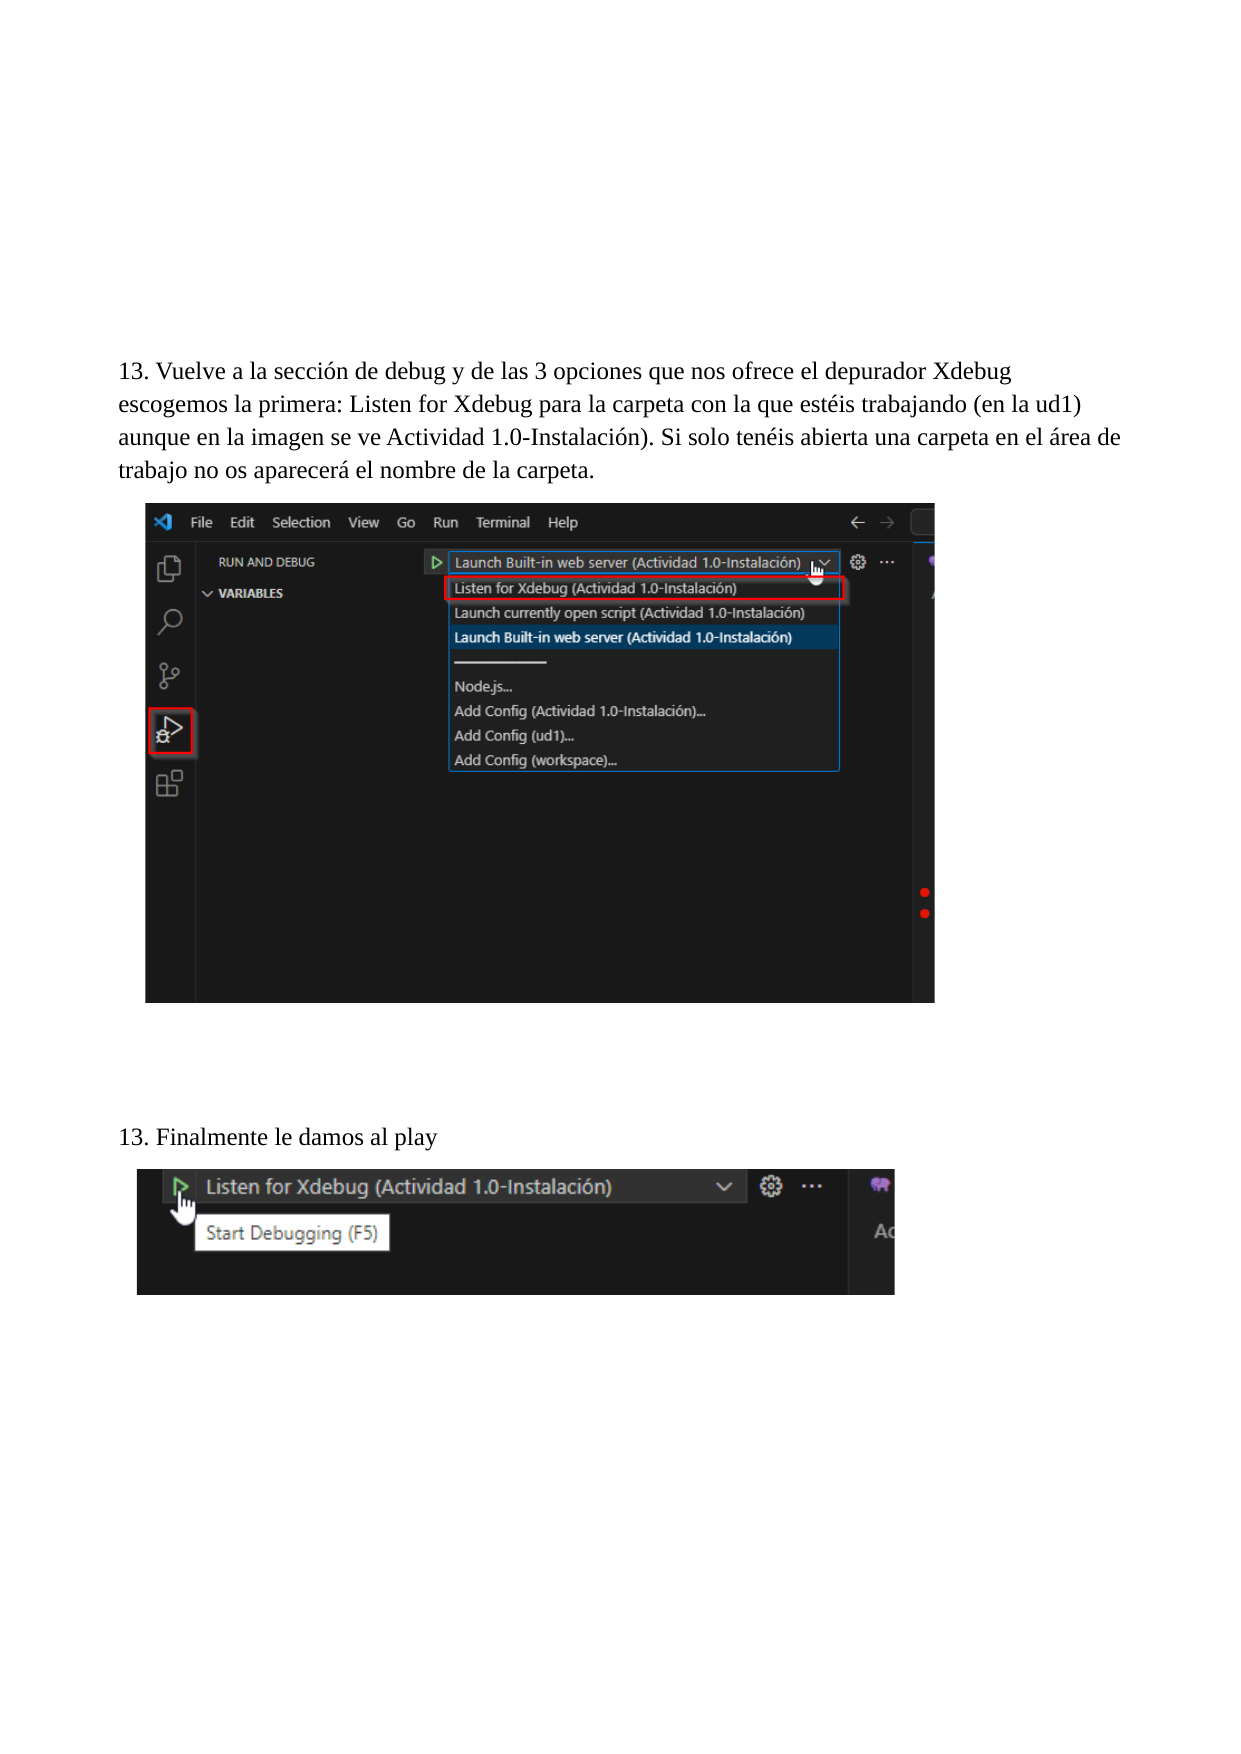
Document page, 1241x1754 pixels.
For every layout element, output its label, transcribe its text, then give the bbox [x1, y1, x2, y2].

picture [145, 503, 935, 1003]
text 13. Finalmente le damos al play [118, 1122, 1122, 1150]
text 13. Vuelve a la sección de debug y de las 3 opciones que nos ofrece el depurador Xdebug escogemos la primera: Listen for Xdebug para la carpeta con la que estéis trabajando (en la ud1) aunque en la imagen se ve Actividad 1.0-Instalación). Si solo tenéis abierta una carpeta en el área de trabajo no os aparecerá el nombre de la carpeta. [118, 356, 1122, 484]
picture [136, 1169, 895, 1295]
